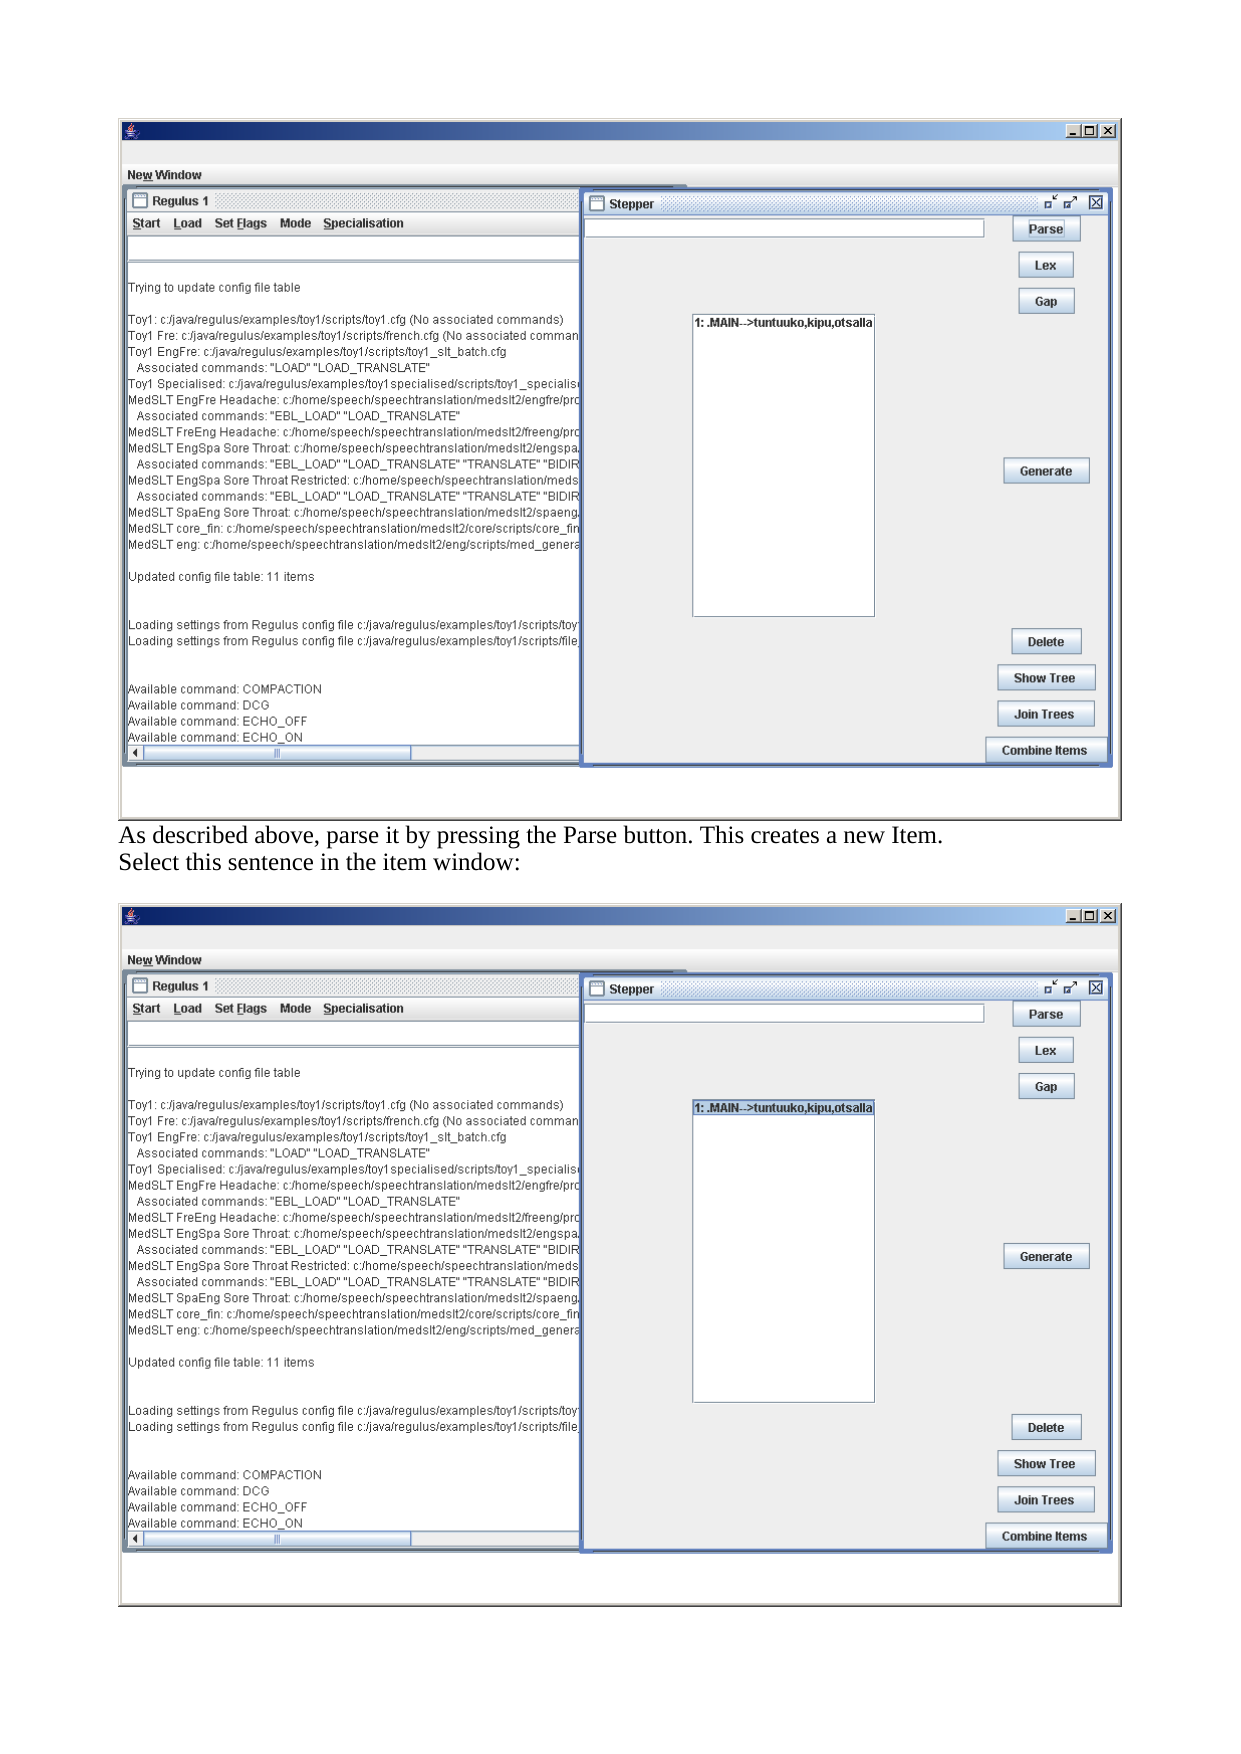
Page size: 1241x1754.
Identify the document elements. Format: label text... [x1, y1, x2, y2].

text As described above, parse it by pressing the Parse button. This creates a new Item. [118, 821, 1122, 848]
picture [118, 118, 1122, 821]
picture [118, 903, 1122, 1607]
text Select this sentence in the item window: [118, 848, 1122, 903]
